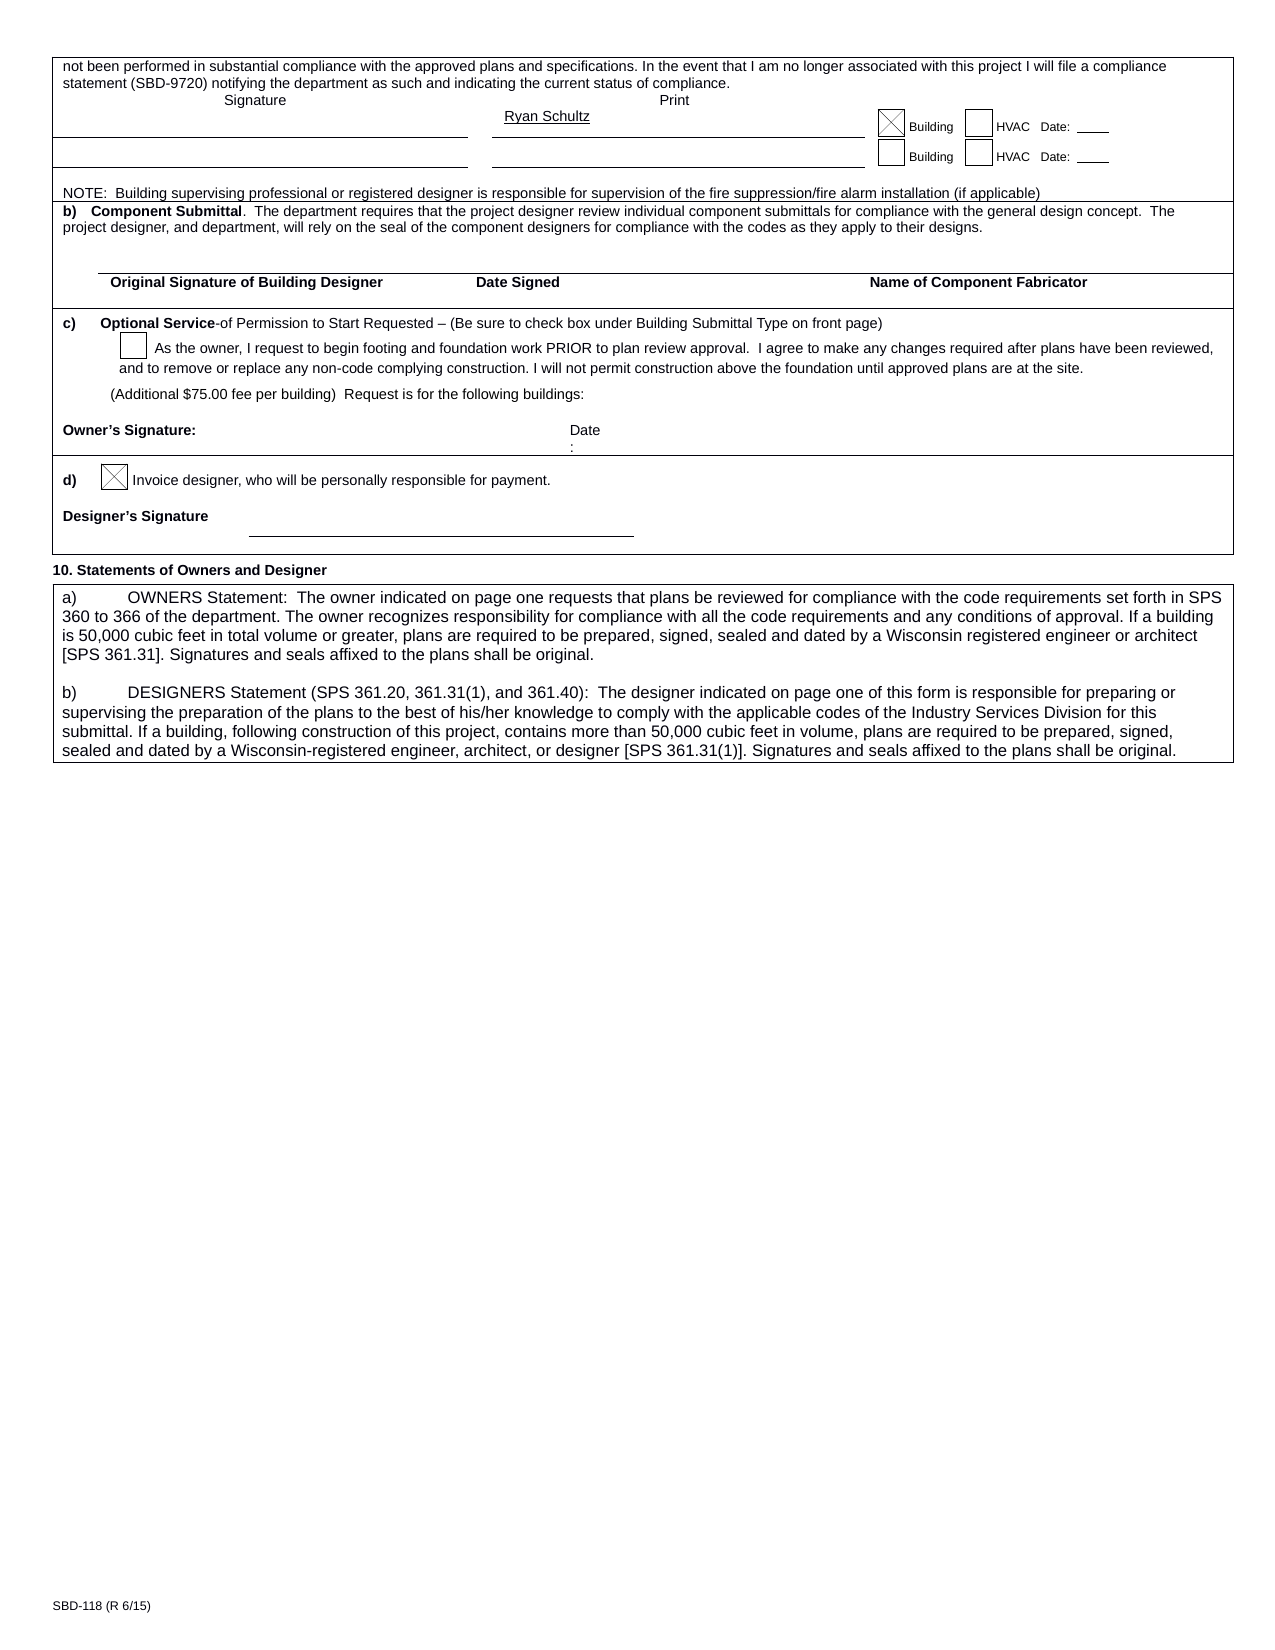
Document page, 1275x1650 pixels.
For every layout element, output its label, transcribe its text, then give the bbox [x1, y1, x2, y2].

table_cell Signature [53, 91, 468, 108]
table_cell [567, 537, 634, 554]
text a) OWNERS Statement: The owner indicated on page one requests that plans be reviewed for compliance with the code requirements set forth in SPS 360 to 366 of the department. The owner recognizes responsibility for compliance with all the code requirements and any conditions of approval. If a building is 50,000 cubic feet in total volume or greater, plans are required to be prepared, signed, sealed and dated by a Wisconsin registered engineer or architect [SPS 361.31]. Signatures and seals affixed to the plans shall be original. b) DESIGNERS Statement (SPS 361.20, 361.31(1), and 361.40): The designer indicated on page one of this form is responsible for preparing or supervising the preparation of the plans to the best of his/her knowledge to comply with the applicable codes of the Industry Services Division for this submittal. If a building, following construction of this project, contains more than 50,000 cubic feet in volume, plans are required to be prepared, signed, sealed and dated by a Wisconsin-registered engineer, architect, or designer [SPS 361.31(1)]. Signatures and seals affixed to the plans shall be original. [54, 585, 1233, 762]
table_cell [211, 422, 558, 455]
table_cell Ryan Schultz [492, 108, 865, 137]
table_cell [249, 537, 567, 554]
table_cell [249, 508, 1233, 536]
table_cell Date Signed [464, 274, 858, 291]
table_cell [492, 138, 865, 167]
table_cell [249, 491, 1233, 507]
table_cell Building HVAC Date: [865, 137, 1233, 167]
table_cell [53, 536, 248, 554]
table_cell [98, 405, 464, 422]
table_cell [53, 405, 98, 422]
table_cell NOTE: Building supervising professional or registered designer is responsible for supervision of the fire suppression/fire alarm installation (if applicable) [53, 184, 1233, 201]
table_cell [108, 244, 464, 273]
table_cell Name of Component Fabricator [858, 274, 1233, 291]
table_cell [468, 137, 492, 167]
table_cell [468, 91, 492, 108]
table_cell (Additional $75.00 fee per building) Request is for the following buildings: [98, 376, 1233, 405]
table_cell Print [492, 91, 865, 108]
text 10. Statements of Owners and Designer [52, 561, 1215, 578]
table_cell Designer’s Signature [53, 508, 248, 536]
table_cell b) Component Submittal. The department requires that the project designer review individual component submittals for compliance with the general design concept. The project designer, and department, will rely on the seal of the component designers for compliance with the codes as they apply to their designs. [53, 202, 1233, 244]
table_cell [53, 273, 98, 291]
table_cell [53, 108, 468, 137]
table_cell Building HVAC Date: [905, 108, 1233, 137]
table_cell [53, 376, 98, 405]
table_cell [53, 244, 108, 273]
table_cell [865, 167, 1233, 184]
table_cell Date: [558, 422, 624, 455]
table_cell [624, 422, 1233, 455]
table_cell c) Optional Service-of Permission to Start Requested – (Be sure to check box under Building Submittal Type on front page) As the owner, I request to begin footing and foundation work PRIOR to plan review approval. I agree to make any changes required after plans have been reviewed, and to remove or replace any non-code complying construction. I will not permit construction above the foundation until approved plans are at the site. [53, 309, 1233, 376]
table_cell [468, 108, 492, 137]
table_cell [858, 244, 1233, 273]
table_cell not been performed in substantial compliance with the approved plans and specifications. In the event that I am no longer associated with this project I will file a compliance statement (SBD-9720) notifying the department as such and indicating the current status of compliance. [53, 58, 1233, 91]
table_cell [53, 291, 98, 307]
table_cell d) Invoice designer, who will be personally responsible for payment. [53, 456, 1233, 491]
table_cell [858, 291, 1233, 307]
table_cell [464, 291, 858, 307]
table_cell [464, 244, 858, 273]
table_cell [53, 168, 468, 184]
table_cell [858, 405, 1233, 422]
table_cell [53, 491, 248, 507]
table_cell Owner’s Signature: [53, 422, 211, 455]
table_cell [464, 405, 858, 422]
table_cell Original Signature of Building Designer [98, 274, 464, 291]
table_cell [865, 91, 1233, 108]
table_cell [53, 138, 468, 167]
table_cell [468, 167, 492, 184]
table_cell [98, 291, 464, 307]
table_cell [492, 168, 865, 184]
table_cell [634, 536, 1233, 554]
